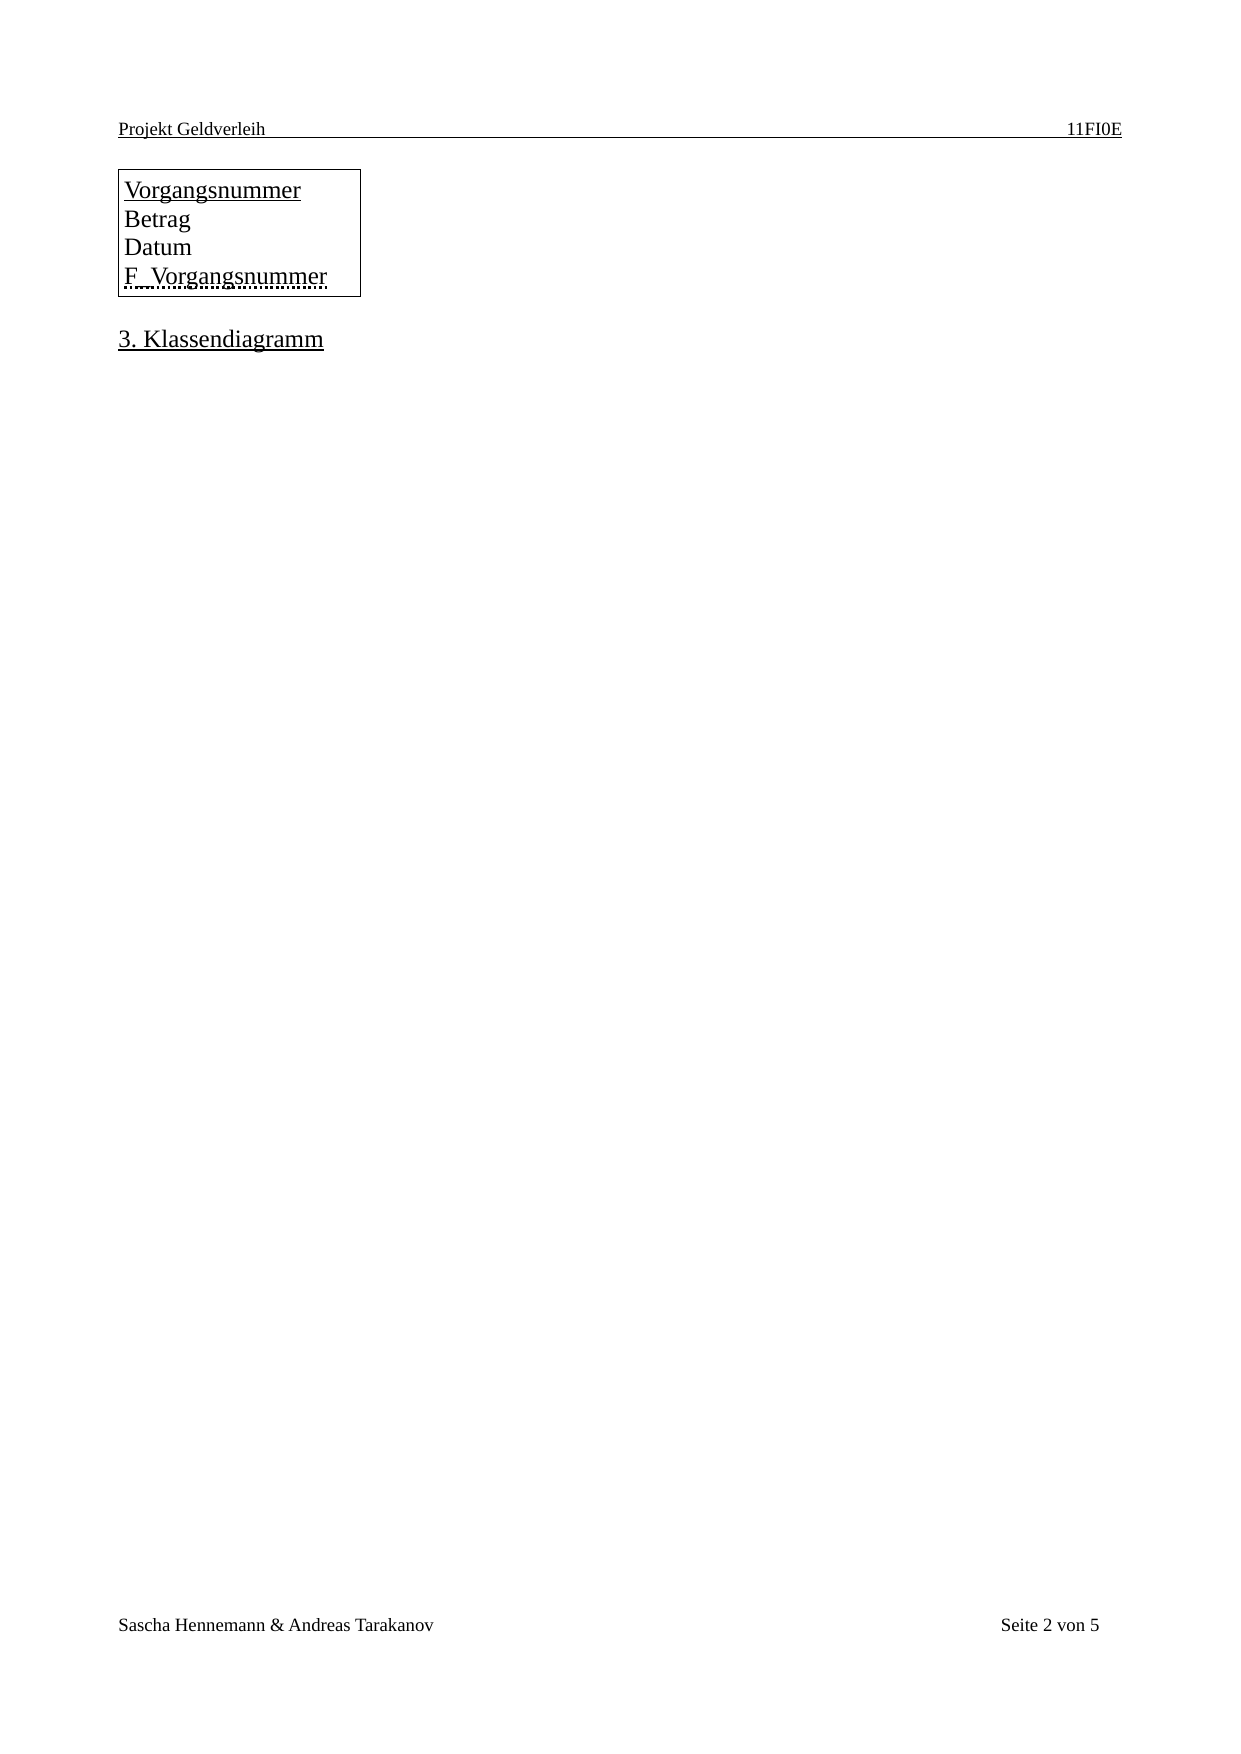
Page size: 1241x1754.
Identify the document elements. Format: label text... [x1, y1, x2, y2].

table_cell Vorgangsnummer Betrag Datum F_Vorgangsnummer [119, 170, 360, 296]
text 3. Klassendiagramm [118, 324, 1122, 353]
